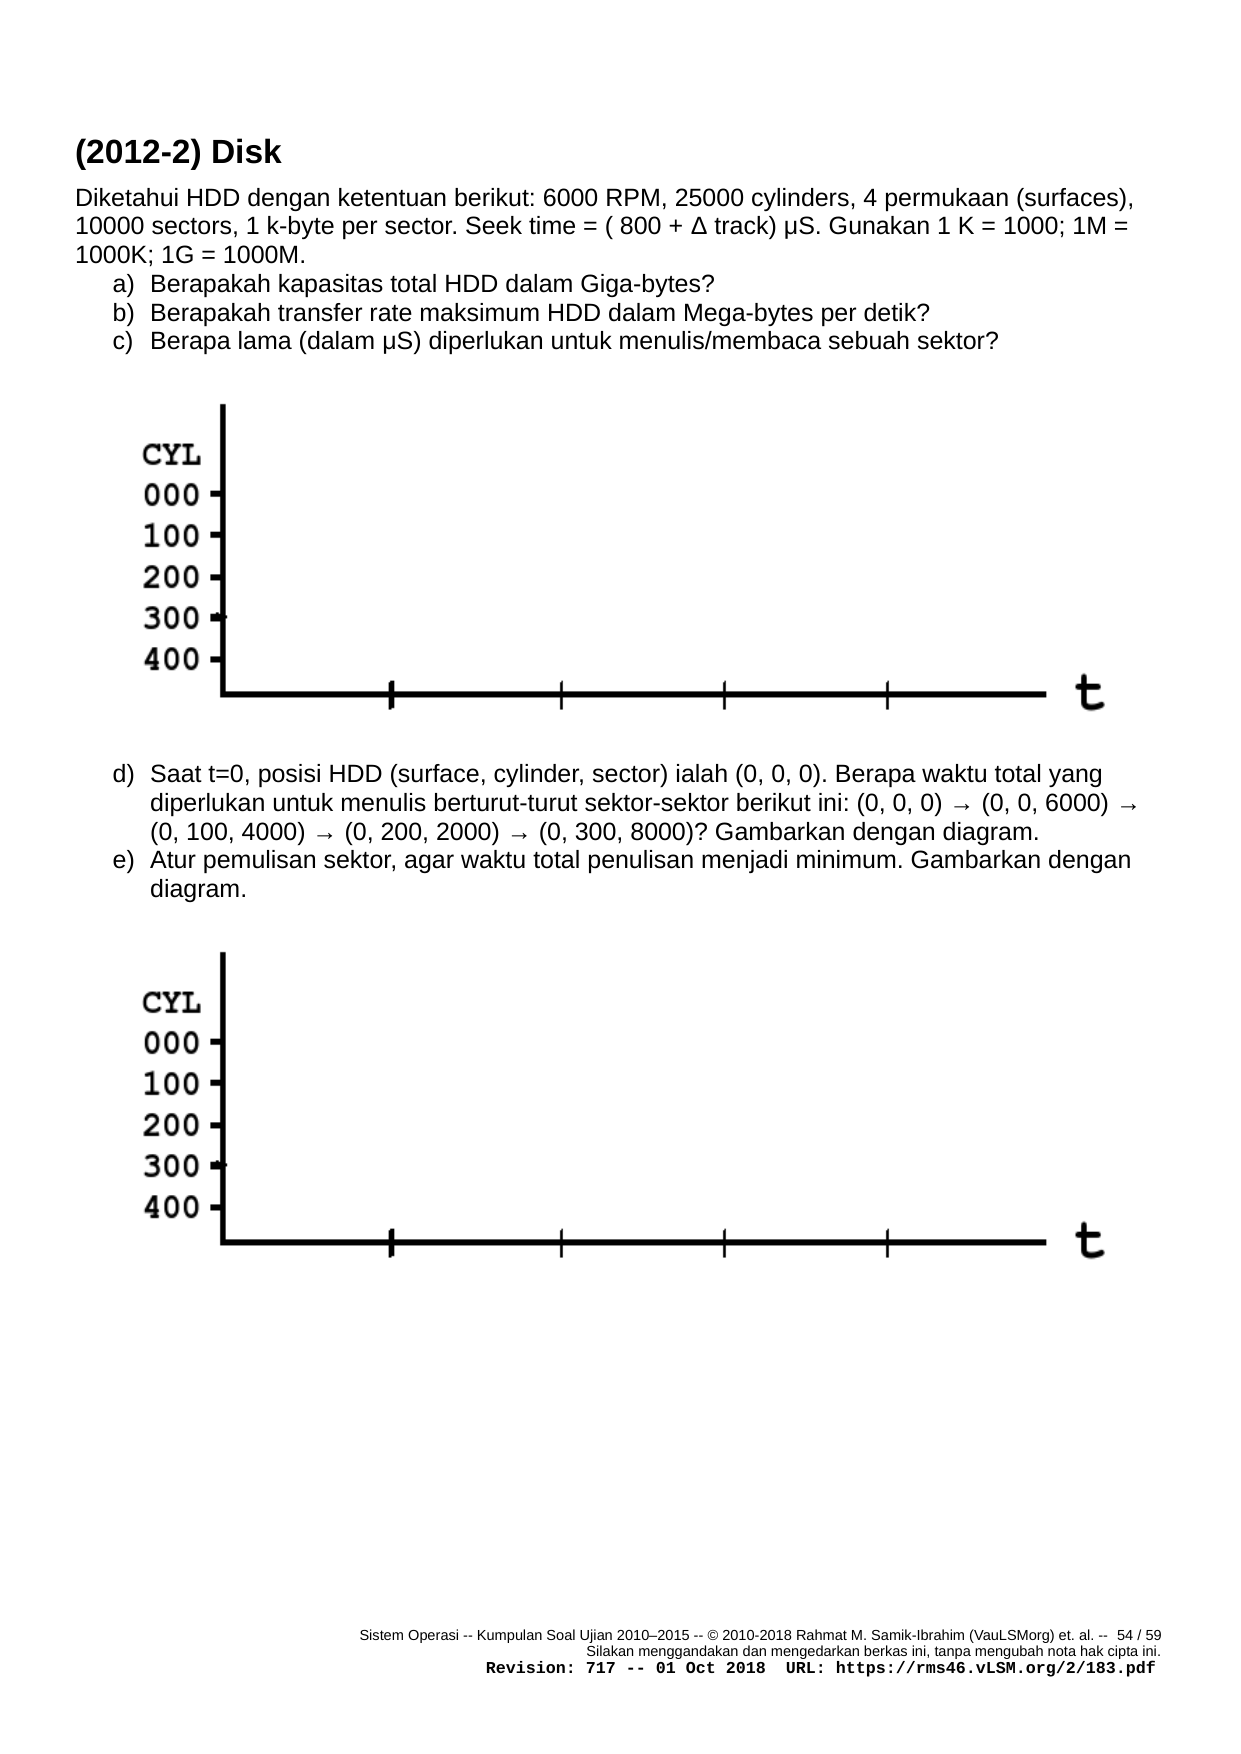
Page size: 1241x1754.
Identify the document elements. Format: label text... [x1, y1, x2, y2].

picture [120, 925, 1150, 1308]
list Berapakah transfer rate maksimum HDD dalam Mega-bytes per detik? [112, 298, 1166, 326]
list Berapa lama (dalam μS) diperlukan untuk menulis/membaca sebuah sektor? [112, 326, 1166, 355]
picture [120, 377, 1150, 760]
list Atur pemulisan sektor, agar waktu total penulisan menjadi minimum. Gambarkan dengan diagram. [112, 846, 1166, 903]
subtitle (2012-2) Disk [75, 132, 1166, 171]
list Berapakah kapasitas total HDD dalam Giga-bytes? [112, 269, 1166, 298]
text Diketahui HDD dengan ketentuan berikut: 6000 RPM, 25000 cylinders, 4 permukaan (surfaces), 10000 sectors, 1 k-byte per sector. Seek time = ( 800 + Δ track) μS. Gunakan 1 K = 1000; 1M = 1000K; 1G = 1000M. [75, 183, 1166, 269]
list Saat t=0, posisi HDD (surface, cylinder, sector) ialah (0, 0, 0). Berapa waktu total yang diperlukan untuk menulis berturut-turut sektor-sektor berikut ini: (0, 0, 0) → (0, 0, 6000) → (0, 100, 4000) → (0, 200, 2000) → (0, 300, 8000)? Gambarkan dengan diagram. [112, 355, 1166, 846]
